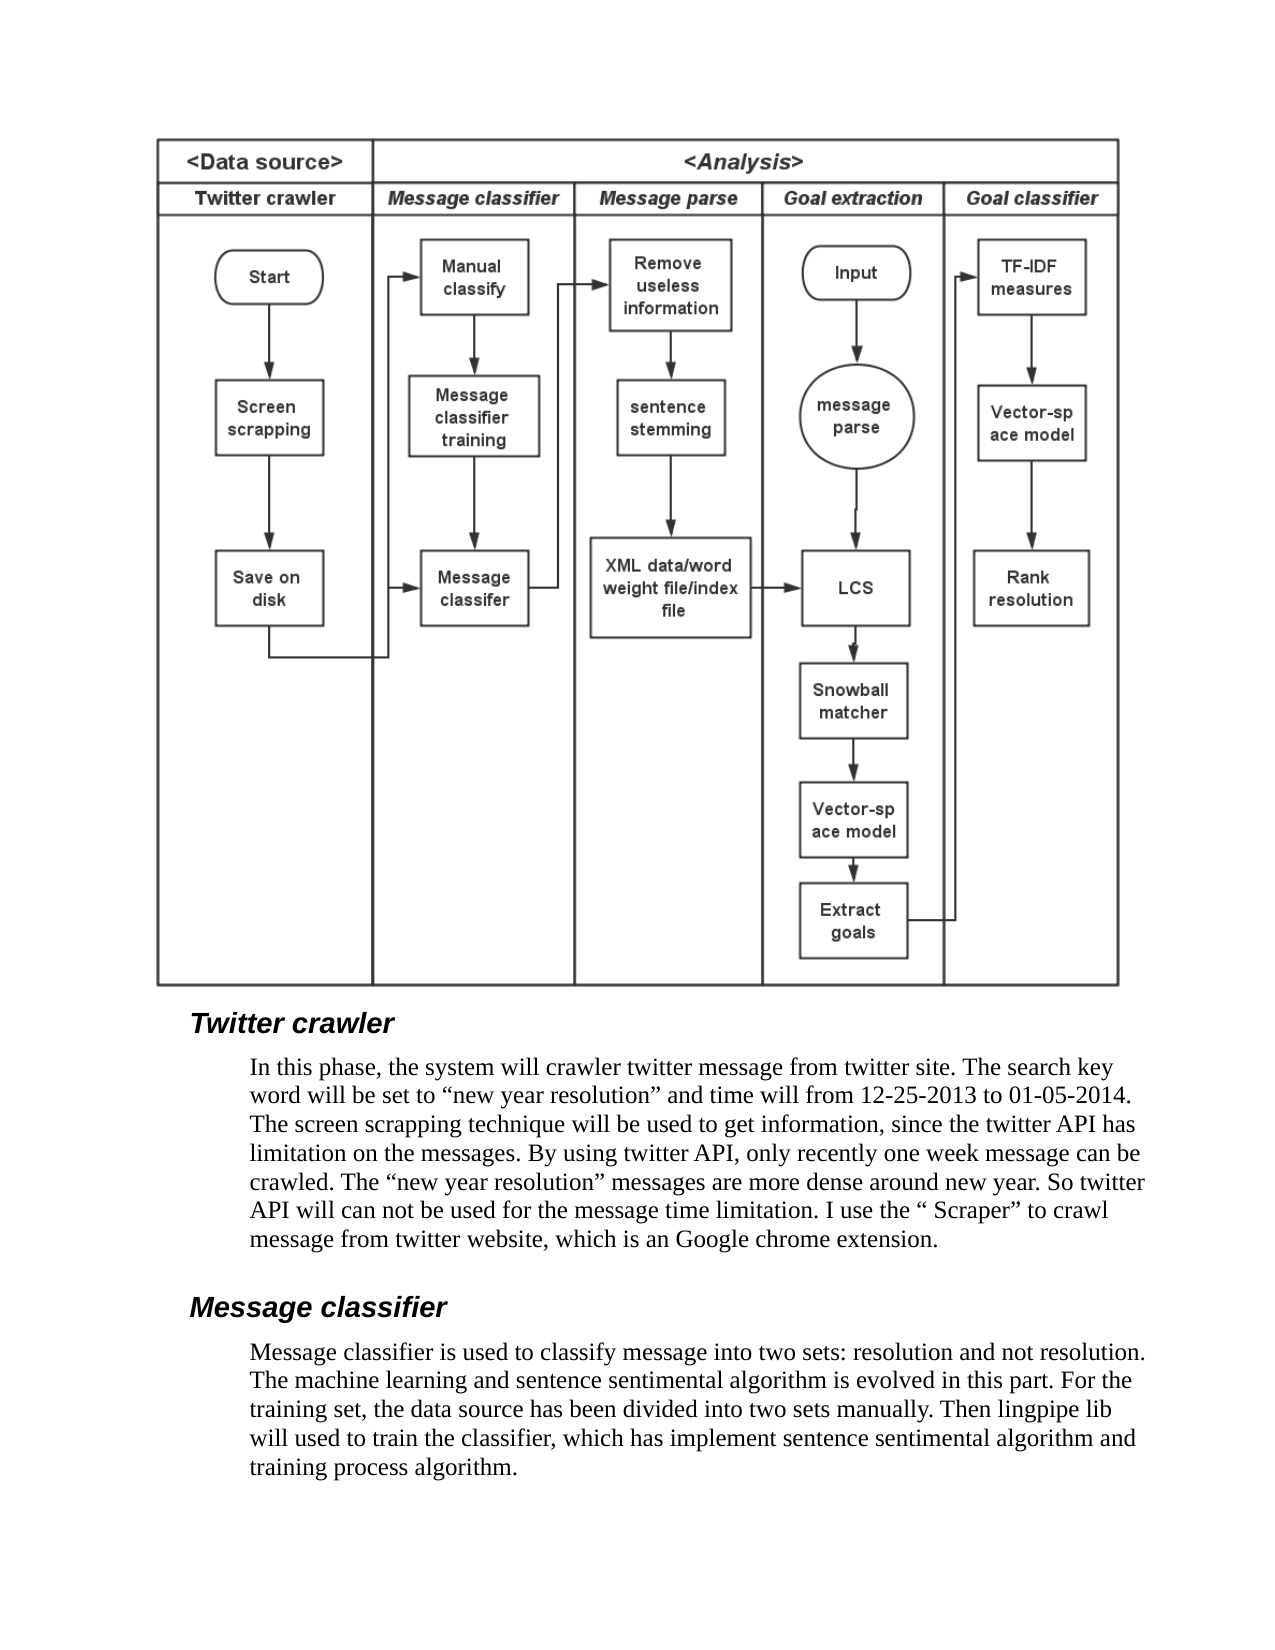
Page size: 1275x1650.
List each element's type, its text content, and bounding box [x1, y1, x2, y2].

subtitle Twitter crawler [189, 118, 1157, 1039]
picture [136, 118, 1139, 1006]
text Message classifier is used to classify message into two sets: resolution and not resolution. The machine learning and sentence sentimental algorithm is evolved in this part. For the training set, the data source has been divided into two sets manually. Then lingpipe lib will used to train the classifier, which has implement sentence sentimental algorithm and training process algorithm. [249, 1337, 1157, 1480]
subtitle Message classifier [189, 1291, 1157, 1324]
text In this phase, the system will crawler twitter message from twitter site. The search key word will be set to “new year resolution” and time will from 12-25-2013 to 01-05-2014. The screen scrapping technique will be used to get information, since the twitter API has limitation on the messages. By using twitter API, only recently one week message can be crawled. The “new year resolution” messages are more dense around new year. So twitter API will can not be used for the message time limitation. I use the “ Scraper” to crawl message from twitter website, which is an Google chrome extension. [189, 1052, 1157, 1253]
